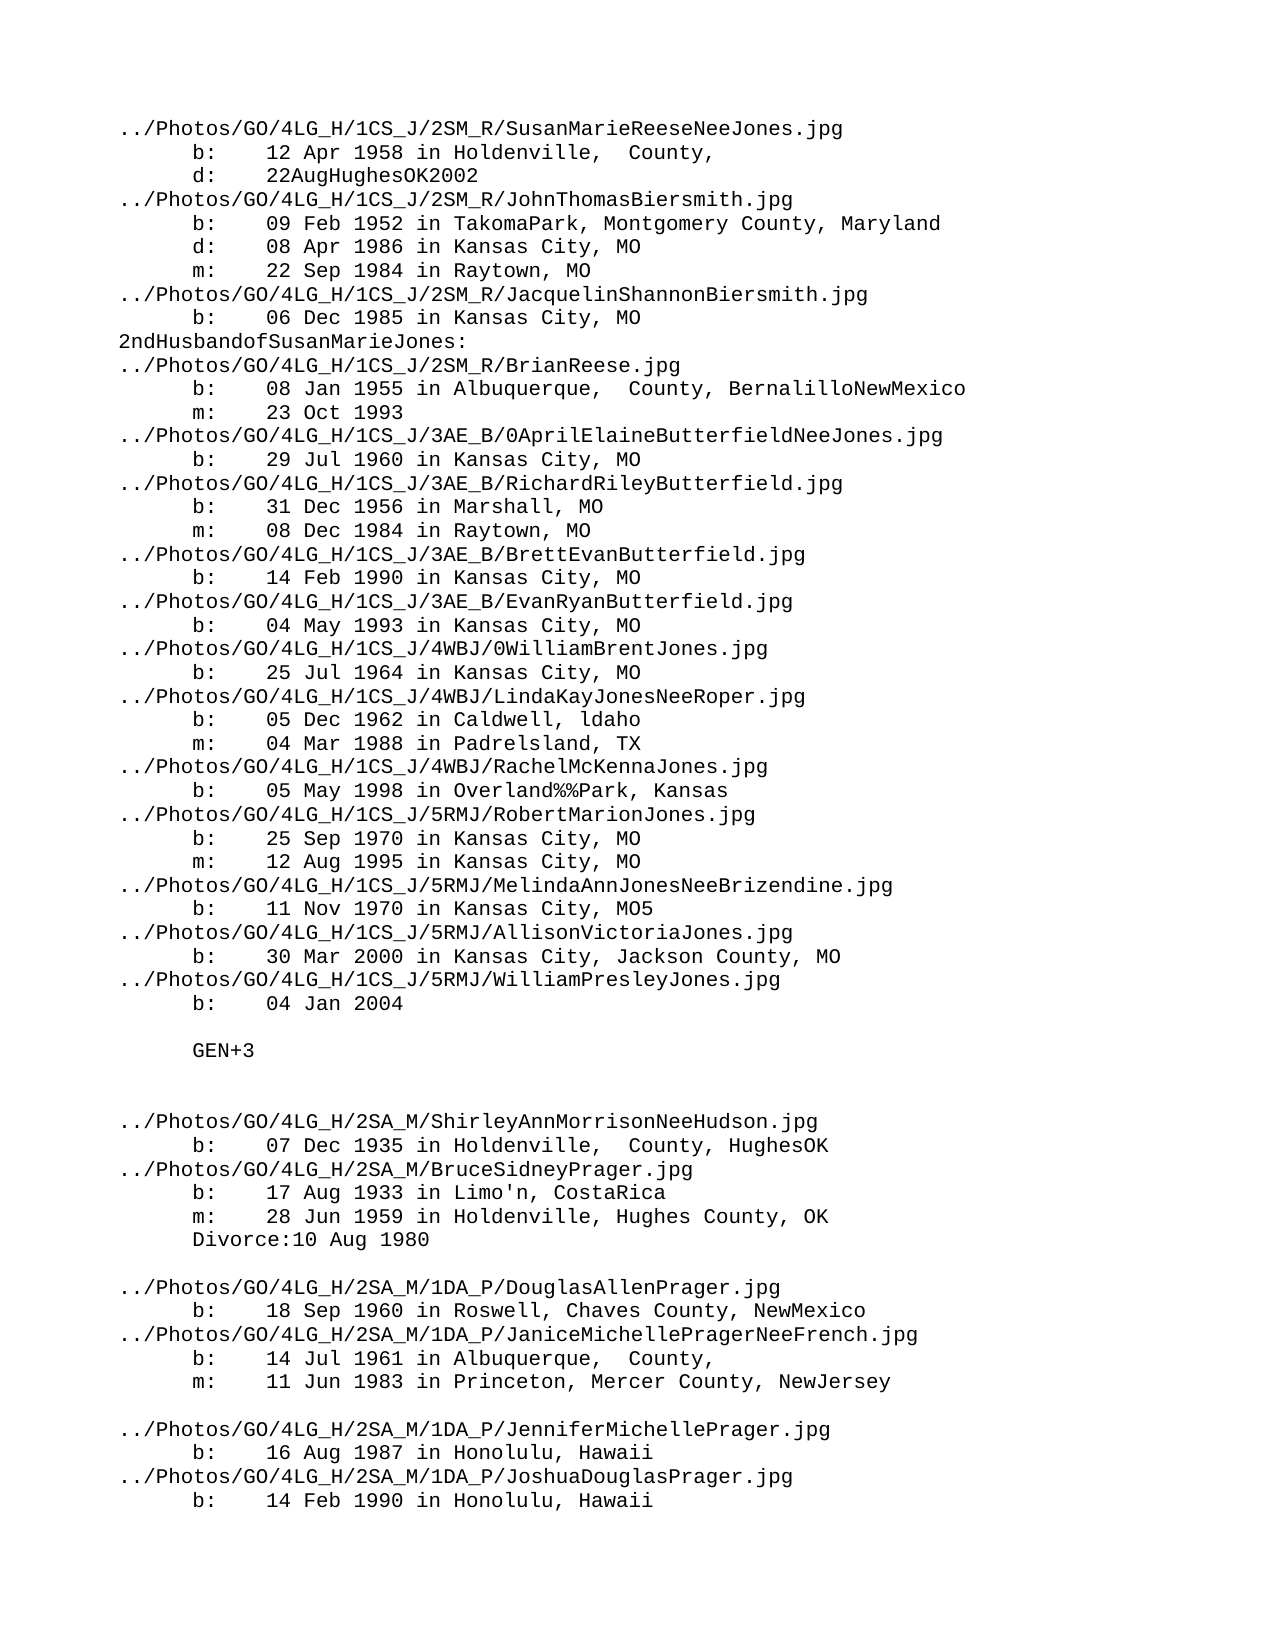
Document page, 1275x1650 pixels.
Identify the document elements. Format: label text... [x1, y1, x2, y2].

text Divorce:10 Aug 1980 [118, 1229, 1157, 1253]
text b: 17 Aug 1933 in Limo'n, CostaRica [118, 1182, 1157, 1206]
text b: 18 Sep 1960 in Roswell, Chaves County, NewMexico [118, 1300, 1157, 1324]
text ../Photos/GO/4LG_H/2SA_M/ShirleyAnnMorrisonNeeHudson.jpg [118, 1111, 1157, 1135]
text ../Photos/GO/4LG_H/1CS_J/2SM_R/JacquelinShannonBiersmith.jpg [118, 284, 1157, 307]
text ../Photos/GO/4LG_H/1CS_J/4WBJ/0WilliamBrentJones.jpg [118, 638, 1157, 662]
text ../Photos/GO/4LG_H/2SA_M/BruceSidneyPrager.jpg [118, 1158, 1157, 1182]
text b: 04 Jan 2004 [118, 993, 1157, 1017]
text ../Photos/GO/4LG_H/1CS_J/2SM_R/BrianReese.jpg [118, 354, 1157, 378]
text b: 31 Dec 1956 in Marshall, MO [118, 496, 1157, 520]
text ../Photos/GO/4LG_H/1CS_J/5RMJ/WilliamPresleyJones.jpg [118, 969, 1157, 993]
text ../Photos/GO/4LG_H/2SA_M/1DA_P/JenniferMichellePrager.jpg [118, 1419, 1157, 1442]
text ../Photos/GO/4LG_H/1CS_J/3AE_B/0AprilElaineButterfieldNeeJones.jpg [118, 426, 1157, 449]
text ../Photos/GO/4LG_H/1CS_J/2SM_R/JohnThomasBiersmith.jpg [118, 189, 1157, 213]
text ../Photos/GO/4LG_H/2SA_M/1DA_P/JaniceMichellePragerNeeFrench.jpg [118, 1324, 1157, 1348]
text ../Photos/GO/4LG_H/1CS_J/5RMJ/MelindaAnnJonesNeeBrizendine.jpg [118, 875, 1157, 898]
text b: 25 Jul 1964 in Kansas City, MO [118, 662, 1157, 686]
text ../Photos/GO/4LG_H/1CS_J/3AE_B/BrettEvanButterfield.jpg [118, 544, 1157, 567]
text b: 14 Feb 1990 in Honolulu, Hawaii [118, 1489, 1157, 1513]
text m: 22 Sep 1984 in Raytown, MO [118, 260, 1157, 284]
text ../Photos/GO/4LG_H/1CS_J/4WBJ/LindaKayJonesNeeRoper.jpg [118, 686, 1157, 709]
text ../Photos/GO/4LG_H/1CS_J/5RMJ/RobertMarionJones.jpg [118, 804, 1157, 827]
text b: 06 Dec 1985 in Kansas City, MO [118, 307, 1157, 331]
text 2ndHusbandofSusanMarieJones: [118, 331, 1157, 354]
text b: 29 Jul 1960 in Kansas City, MO [118, 449, 1157, 473]
text m: 04 Mar 1988 in Padrelsland, TX [118, 733, 1157, 757]
text b: 05 Dec 1962 in Caldwell, ldaho [118, 709, 1157, 733]
text b: 08 Jan 1955 in Albuquerque, County, BernalilloNewMexico [118, 378, 1157, 402]
text d: 08 Apr 1986 in Kansas City, MO [118, 236, 1157, 260]
text b: 25 Sep 1970 in Kansas City, MO [118, 827, 1157, 851]
text ../Photos/GO/4LG_H/1CS_J/2SM_R/SusanMarieReeseNeeJones.jpg [118, 118, 1157, 142]
text m: 23 Oct 1993 [118, 402, 1157, 426]
text ../Photos/GO/4LG_H/1CS_J/3AE_B/RichardRileyButterfield.jpg [118, 473, 1157, 496]
text ../Photos/GO/4LG_H/1CS_J/5RMJ/AllisonVictoriaJones.jpg [118, 922, 1157, 946]
text b: 04 May 1993 in Kansas City, MO [118, 615, 1157, 638]
text GEN+3 [118, 1040, 1157, 1064]
text m: 08 Dec 1984 in Raytown, MO [118, 520, 1157, 544]
text ../Photos/GO/4LG_H/2SA_M/1DA_P/JoshuaDouglasPrager.jpg [118, 1466, 1157, 1489]
text b: 14 Feb 1990 in Kansas City, MO [118, 567, 1157, 591]
text d: 22AugHughesOK2002 [118, 165, 1157, 189]
text b: 16 Aug 1987 in Honolulu, Hawaii [118, 1442, 1157, 1466]
text b: 11 Nov 1970 in Kansas City, MO5 [118, 898, 1157, 922]
text m: 28 Jun 1959 in Holdenville, Hughes County, OK [118, 1206, 1157, 1229]
text b: 05 May 1998 in Overland%%Park, Kansas [118, 780, 1157, 804]
text ../Photos/GO/4LG_H/1CS_J/4WBJ/RachelMcKennaJones.jpg [118, 757, 1157, 780]
text b: 07 Dec 1935 in Holdenville, County, HughesOK [118, 1135, 1157, 1158]
text b: 09 Feb 1952 in TakomaPark, Montgomery County, Maryland [118, 213, 1157, 236]
text m: 12 Aug 1995 in Kansas City, MO [118, 851, 1157, 875]
text b: 14 Jul 1961 in Albuquerque, County, [118, 1348, 1157, 1371]
text b: 12 Apr 1958 in Holdenville, County, [118, 142, 1157, 165]
text b: 30 Mar 2000 in Kansas City, Jackson County, MO [118, 946, 1157, 969]
text ../Photos/GO/4LG_H/1CS_J/3AE_B/EvanRyanButterfield.jpg [118, 591, 1157, 615]
text ../Photos/GO/4LG_H/2SA_M/1DA_P/DouglasAllenPrager.jpg [118, 1277, 1157, 1300]
text m: 11 Jun 1983 in Princeton, Mercer County, NewJersey [118, 1371, 1157, 1395]
